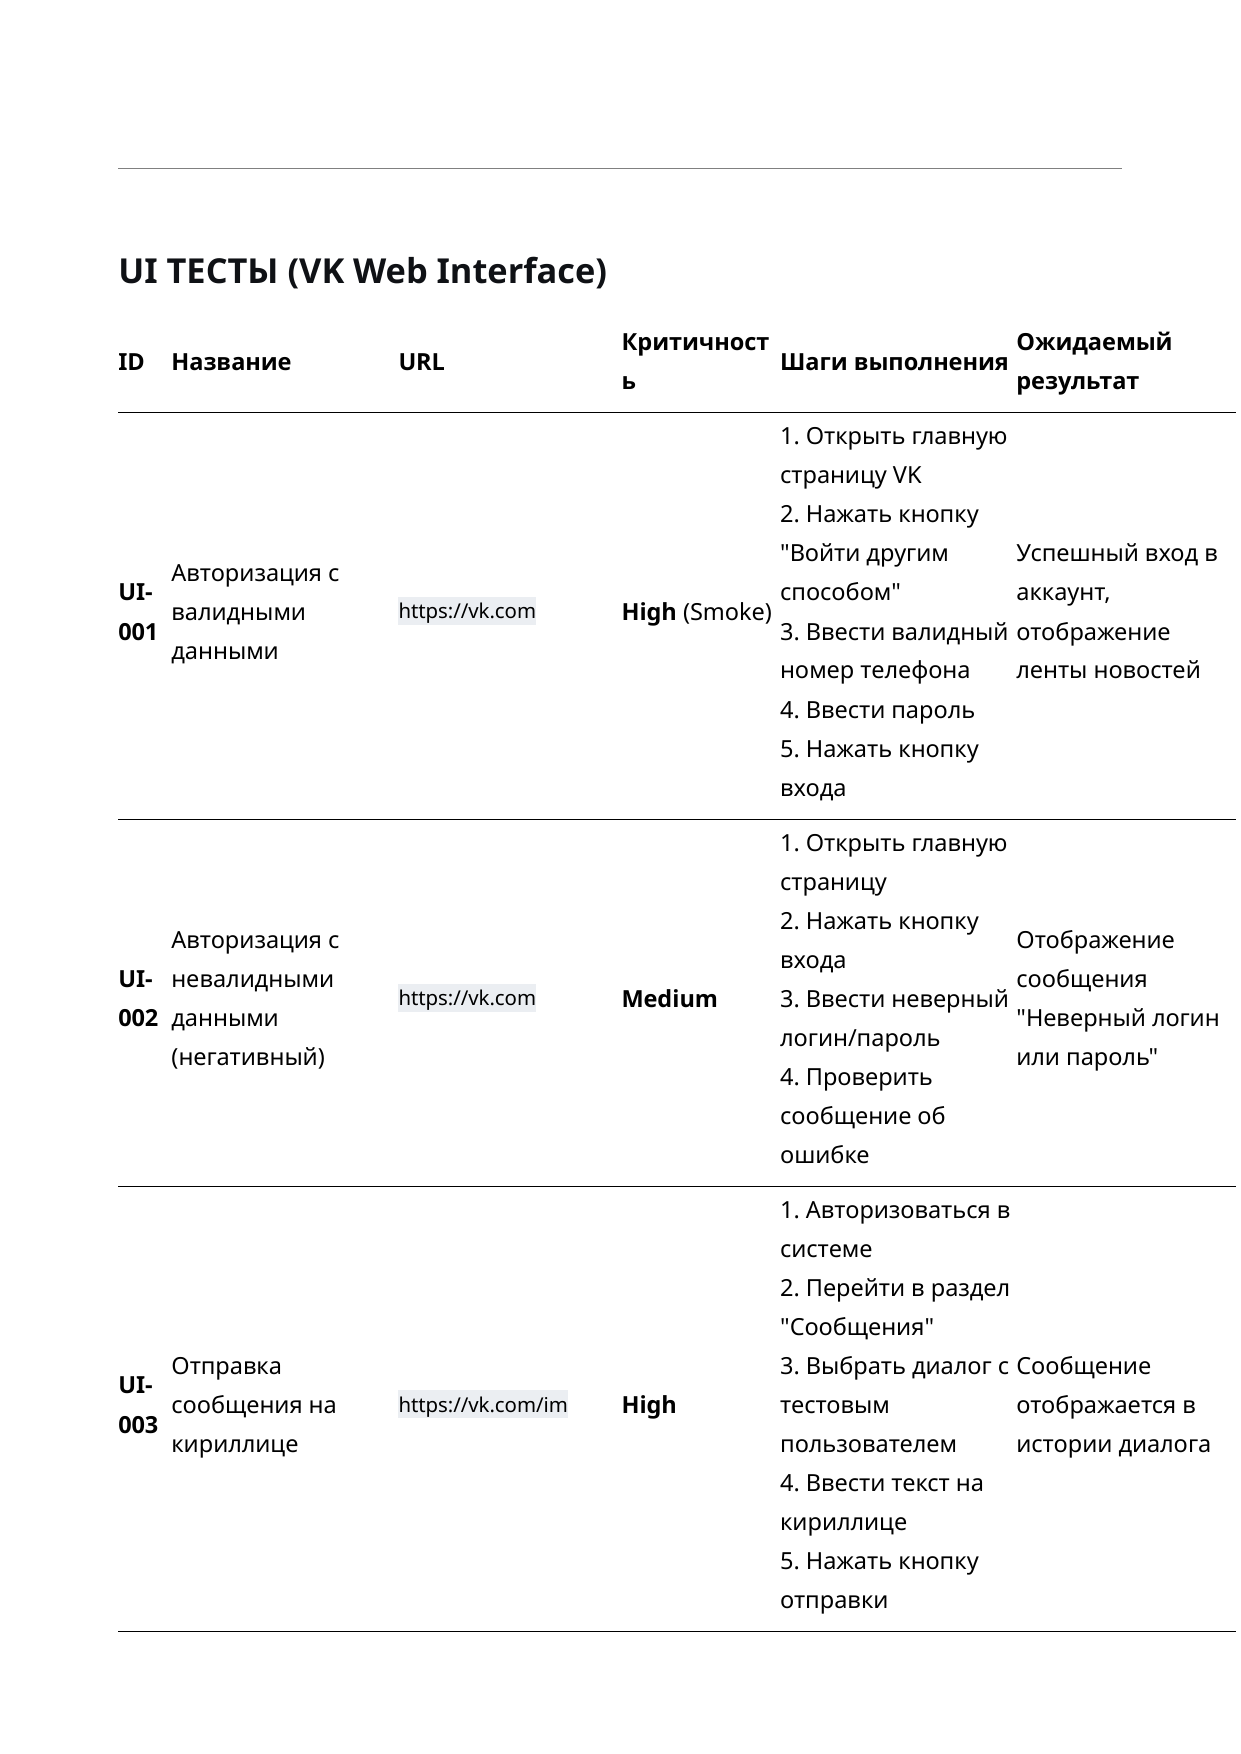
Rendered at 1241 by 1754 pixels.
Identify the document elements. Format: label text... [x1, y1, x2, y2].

table_cell UI-001 [118, 413, 171, 819]
table_cell High [621, 1187, 780, 1631]
table_header Шаги выполнения [780, 319, 1016, 412]
subtitle UI ТЕСТЫ (VK Web Interface) [118, 243, 1122, 293]
table_header ID [118, 319, 171, 412]
table_header Название [171, 319, 398, 412]
table_cell Успешный вход в аккаунт, отображение ленты новостей [1016, 413, 1236, 819]
table_cell 1. Открыть главную страницу 2. Нажать кнопку входа 3. Ввести неверный логин/пароль 4. Проверить сообщение об ошибке [780, 820, 1016, 1186]
table_cell UI-002 [118, 820, 171, 1186]
table_cell https://vk.com [398, 413, 621, 819]
table_cell Авторизация с невалидными данными (негативный) [171, 820, 398, 1186]
table_cell Авторизация с валидными данными [171, 413, 398, 819]
table_cell Сообщение отображается в истории диалога [1016, 1187, 1236, 1631]
table_cell https://vk.com/im [398, 1187, 621, 1631]
table_cell https://vk.com [398, 820, 621, 1186]
table_cell Отображение сообщения "Неверный логин или пароль" [1016, 820, 1236, 1186]
table_cell Отправка сообщения на кириллице [171, 1187, 398, 1631]
table_cell 1. Открыть главную страницу VK 2. Нажать кнопку "Войти другим способом" 3. Ввести валидный номер телефона 4. Ввести пароль 5. Нажать кнопку входа [780, 413, 1016, 819]
table_cell High (Smoke) [621, 413, 780, 819]
table_header URL [398, 319, 621, 412]
table_cell Medium [621, 820, 780, 1186]
table_cell 1. Авторизоваться в системе 2. Перейти в раздел "Сообщения" 3. Выбрать диалог с тестовым пользователем 4. Ввести текст на кириллице 5. Нажать кнопку отправки [780, 1187, 1016, 1631]
table_header Ожидаемый результат [1016, 319, 1236, 412]
table_cell UI-003 [118, 1187, 171, 1631]
table_header Критичность [621, 319, 780, 412]
